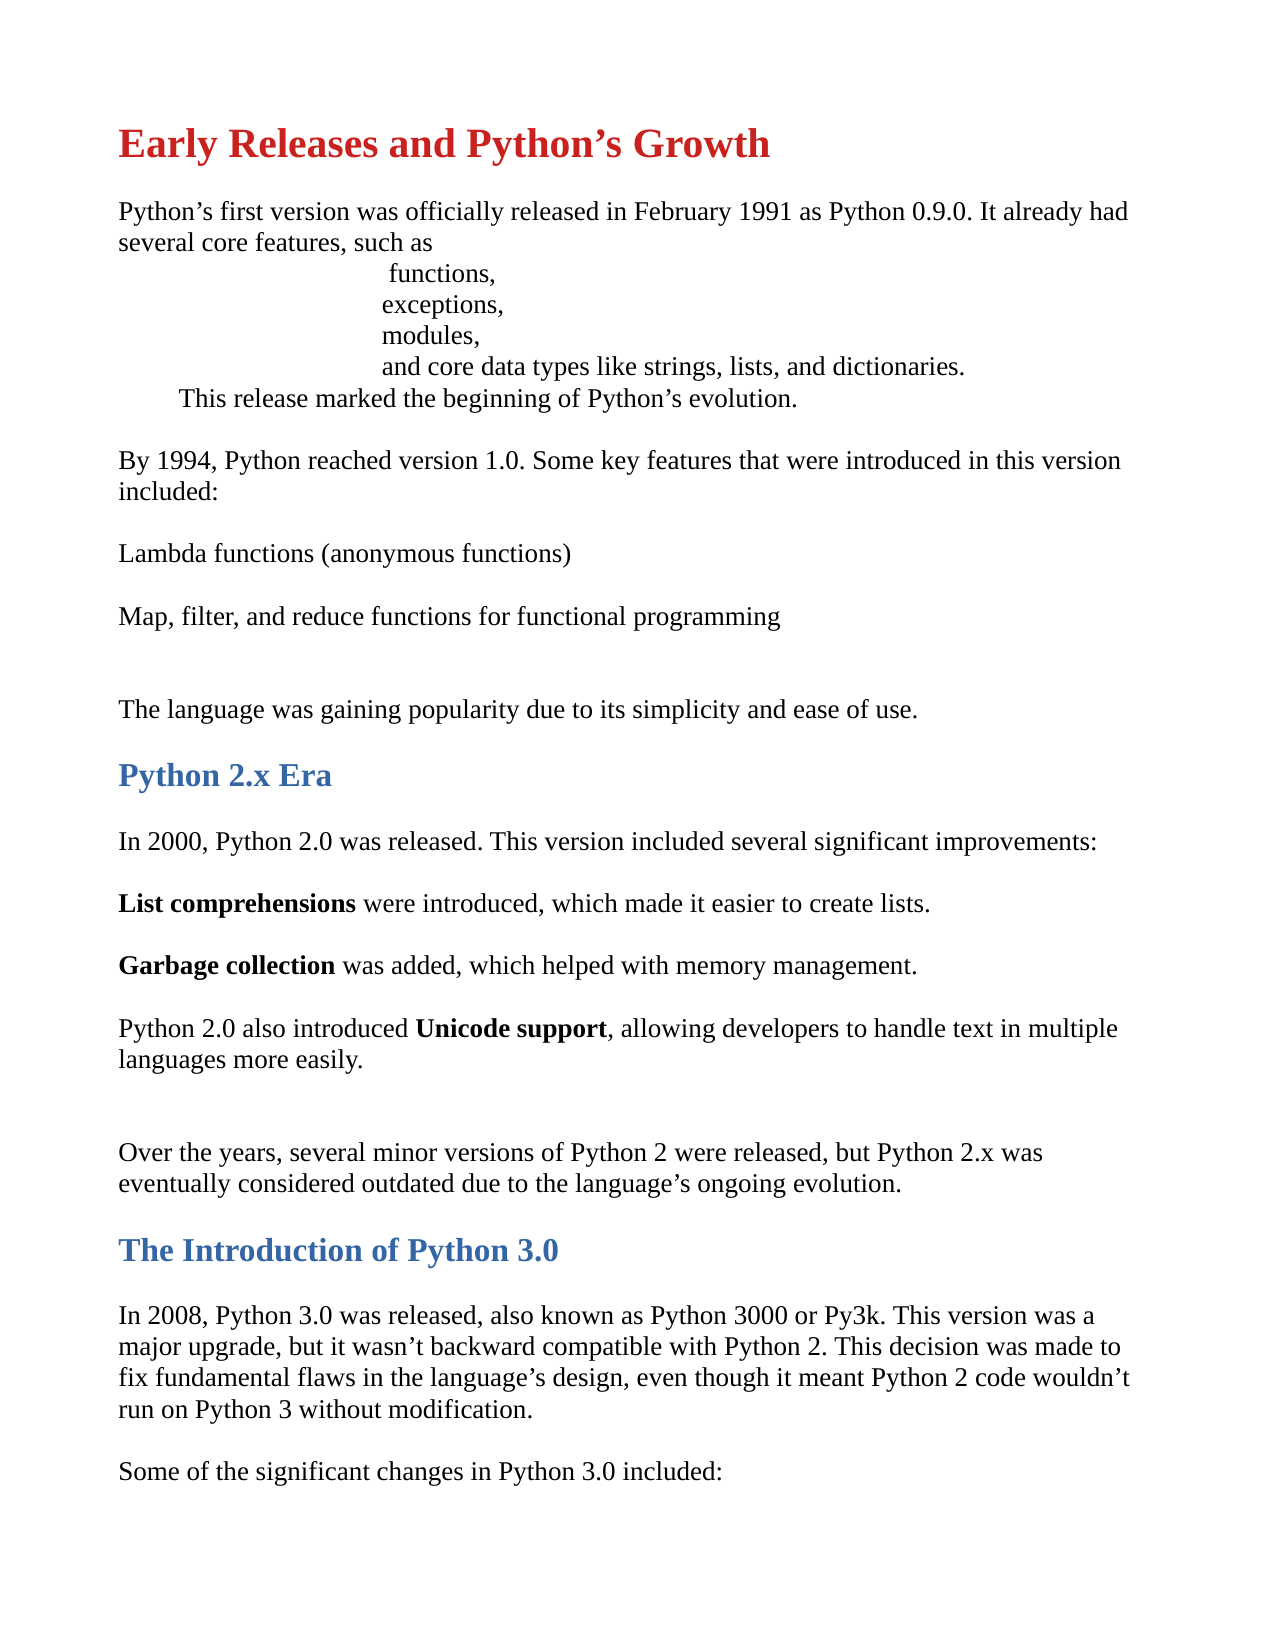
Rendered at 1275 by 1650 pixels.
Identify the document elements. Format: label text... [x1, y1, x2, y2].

text exceptions, [118, 288, 1157, 319]
text modules, [118, 319, 1157, 351]
text This release marked the beginning of Python’s evolution. By 1994, Python reached version 1.0. Some key features that were introduced in this version included: Lambda functions (anonymous functions) Map, filter, and reduce functions for functional programming The language was gaining popularity due to its simplicity and ease of use. Python 2.x Era In 2000, Python 2.0 was released. This version included several significant improvements: List comprehensions were introduced, which made it easier to create lists. Garbage collection was added, which helped with memory management. Python 2.0 also introduced Unicode support, allowing developers to handle text in multiple languages more easily. Over the years, several minor versions of Python 2 were released, but Python 2.x was eventually considered outdated due to the language’s ongoing evolution. The Introduction of Python 3.0 In 2008, Python 3.0 was released, also known as Python 3000 or Py3k. This version was a major upgrade, but it wasn’t backward compatible with Python 2. This decision was made to fix fundamental flaws in the language’s design, even though it meant Python 2 code wouldn’t run on Python 3 without modification. Some of the significant changes in Python 3.0 included: [118, 382, 1157, 1517]
text functions, [118, 257, 1157, 288]
text Early Releases and Python’s Growth Python’s first version was officially released in February 1991 as Python 0.9.0. It already had several core features, such as [118, 118, 1157, 257]
text and core data types like strings, lists, and dictionaries. [118, 351, 1157, 382]
